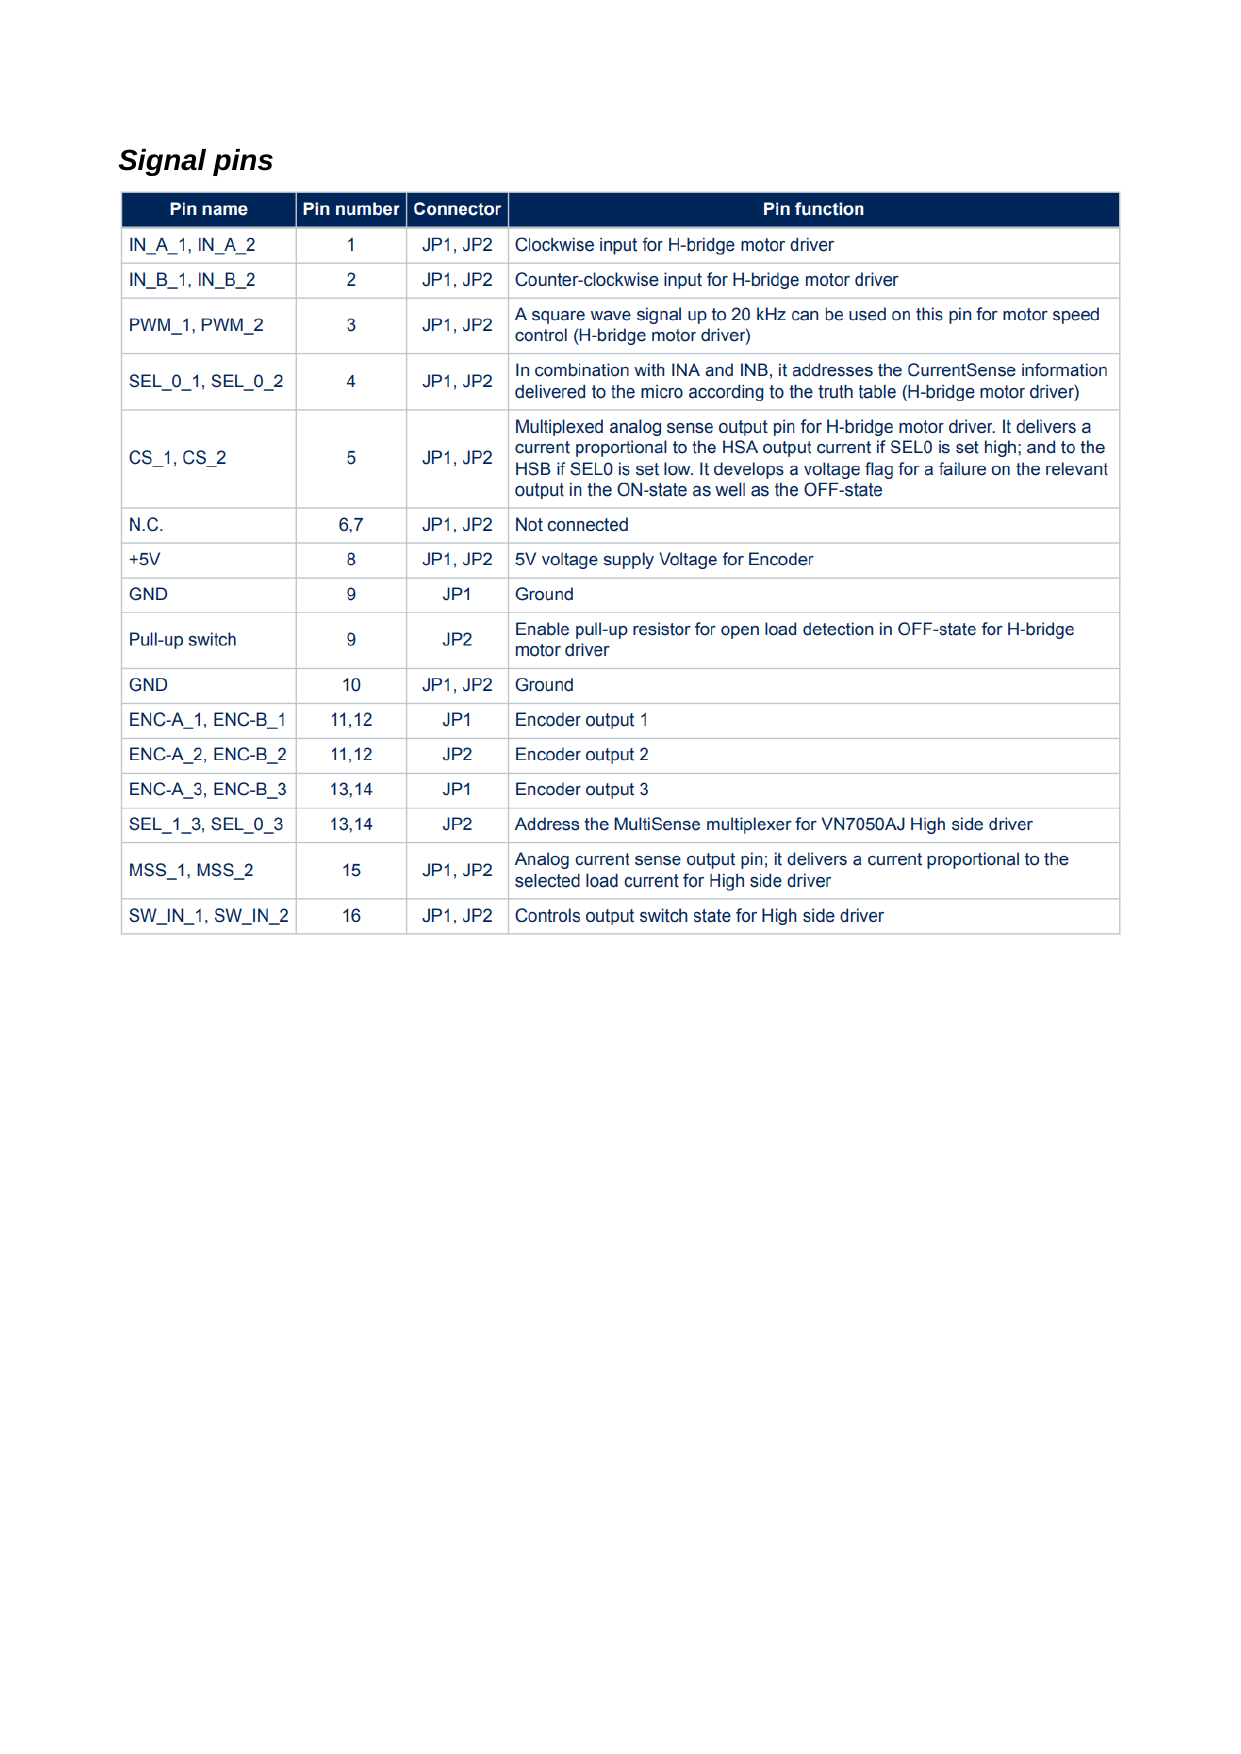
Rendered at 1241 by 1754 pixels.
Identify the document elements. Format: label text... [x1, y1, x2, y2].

subtitle Signal pins [118, 143, 1122, 177]
picture [118, 189, 1123, 939]
